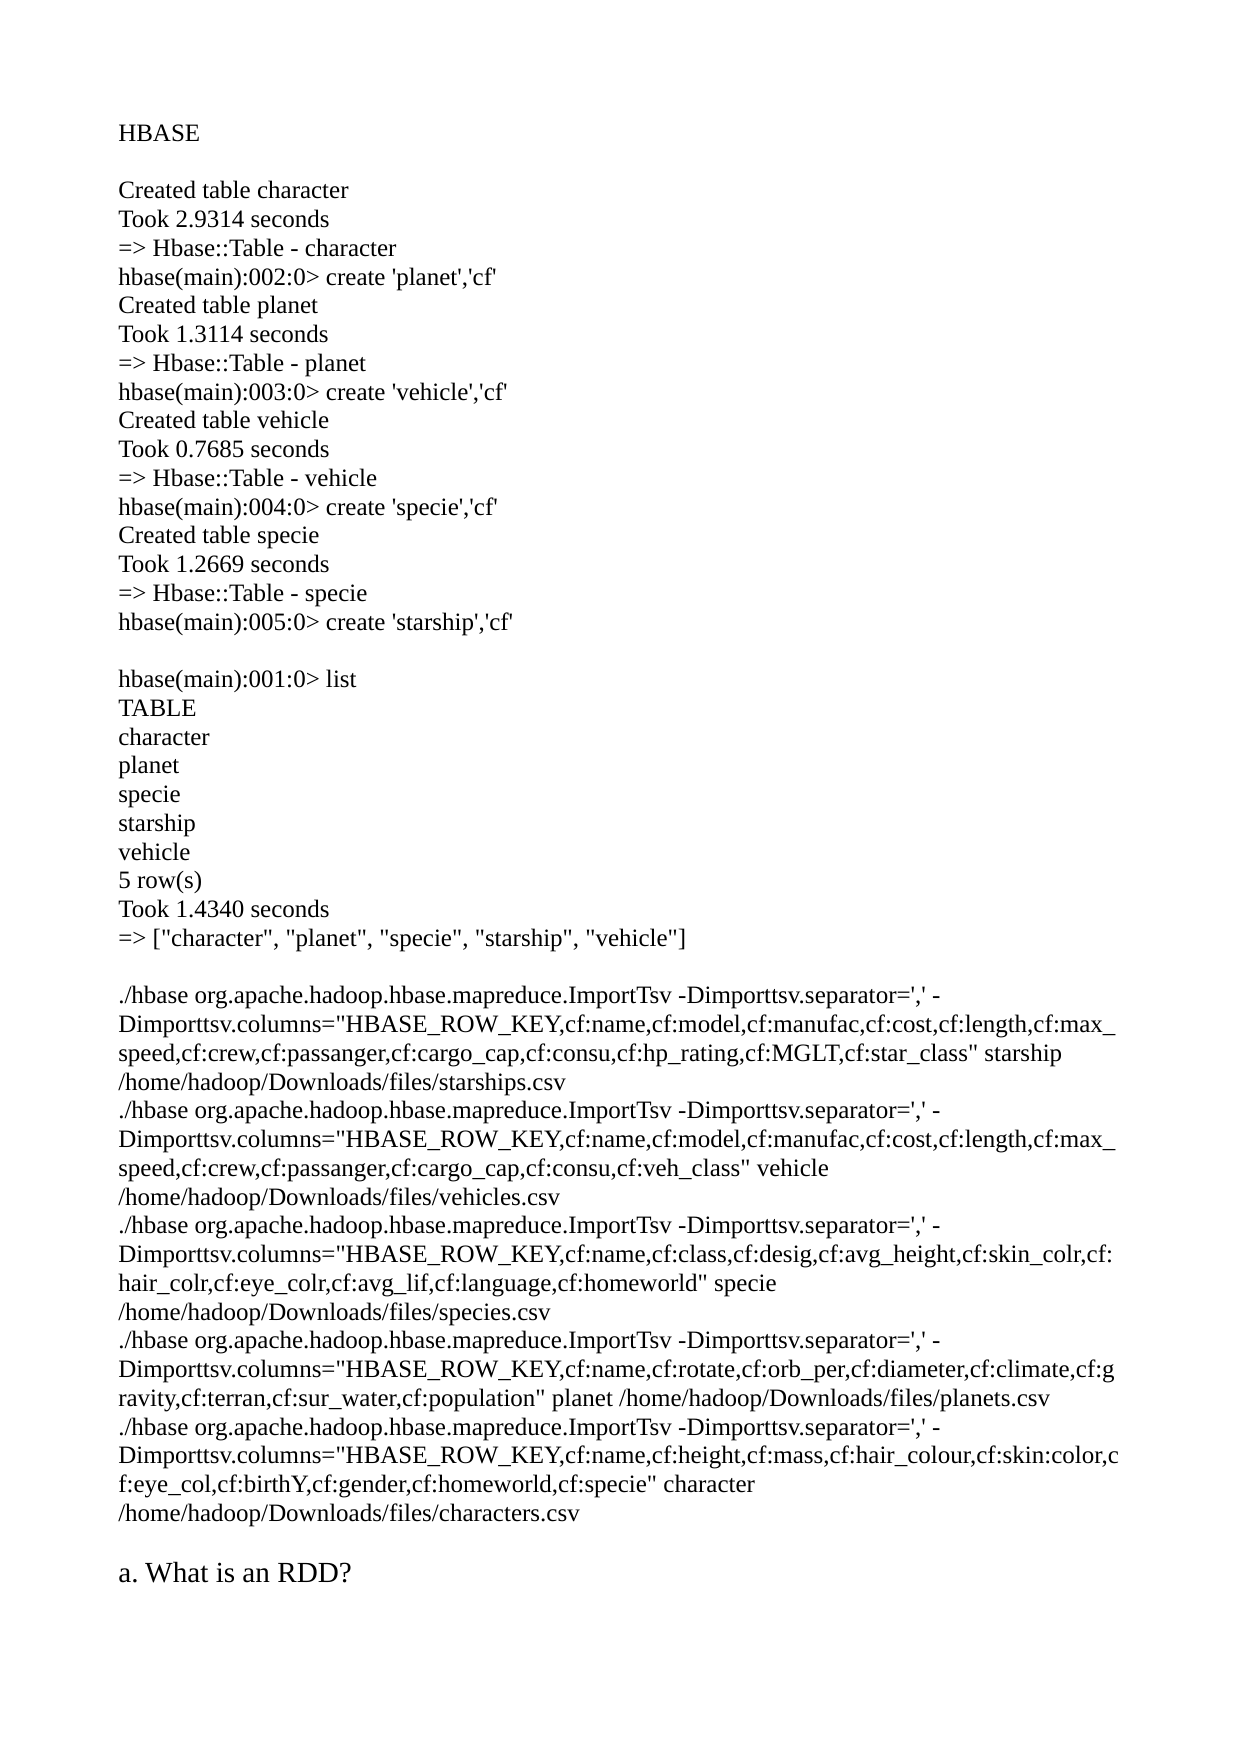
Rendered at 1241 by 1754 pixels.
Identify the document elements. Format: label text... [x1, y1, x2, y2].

text ./hbase org.apache.hadoop.hbase.mapreduce.ImportTsv -Dimporttsv.separator=',' -Dimporttsv.columns="HBASE_ROW_KEY,cf:name,cf:class,cf:desig,cf:avg_height,cf:skin_colr,cf:hair_colr,cf:eye_colr,cf:avg_lif,cf:language,cf:homeworld" specie /home/hadoop/Downloads/files/species.csv [118, 1211, 1122, 1326]
text Created table character [118, 176, 1122, 204]
text ./hbase org.apache.hadoop.hbase.mapreduce.ImportTsv -Dimporttsv.separator=',' -Dimporttsv.columns="HBASE_ROW_KEY,cf:name,cf:rotate,cf:orb_per,cf:diameter,cf:climate,cf:gravity,cf:terran,cf:sur_water,cf:population" planet /home/hadoop/Downloads/files/planets.csv [118, 1326, 1122, 1412]
text starship [118, 808, 1122, 837]
text hbase(main):002:0> create 'planet','cf' [118, 262, 1122, 291]
text Took 1.2669 seconds [118, 549, 1122, 578]
text specie [118, 779, 1122, 808]
text Took 1.4340 seconds [118, 894, 1122, 923]
text hbase(main):001:0> list [118, 664, 1122, 693]
text Took 0.7685 seconds [118, 434, 1122, 463]
text a. What is an RDD? [118, 1556, 1122, 1589]
text hbase(main):004:0> create 'specie','cf' [118, 492, 1122, 521]
text Created table specie [118, 521, 1122, 549]
text ./hbase org.apache.hadoop.hbase.mapreduce.ImportTsv -Dimporttsv.separator=',' -Dimporttsv.columns="HBASE_ROW_KEY,cf:name,cf:height,cf:mass,cf:hair_colour,cf:skin:color,cf:eye_col,cf:birthY,cf:gender,cf:homeworld,cf:specie" character /home/hadoop/Downloads/files/characters.csv [118, 1412, 1122, 1527]
text vehicle [118, 837, 1122, 866]
text => Hbase::Table - character [118, 233, 1122, 262]
text character [118, 722, 1122, 751]
text => ["character", "planet", "specie", "starship", "vehicle"] [118, 923, 1122, 952]
text HBASE [118, 118, 1122, 147]
text Took 1.3114 seconds [118, 319, 1122, 348]
text ./hbase org.apache.hadoop.hbase.mapreduce.ImportTsv -Dimporttsv.separator=',' -Dimporttsv.columns="HBASE_ROW_KEY,cf:name,cf:model,cf:manufac,cf:cost,cf:length,cf:max_speed,cf:crew,cf:passanger,cf:cargo_cap,cf:consu,cf:veh_class" vehicle /home/hadoop/Downloads/files/vehicles.csv [118, 1096, 1122, 1211]
text TABLE [118, 693, 1122, 722]
text Created table vehicle [118, 406, 1122, 434]
text => Hbase::Table - specie [118, 578, 1122, 607]
text planet [118, 751, 1122, 779]
text => Hbase::Table - vehicle [118, 463, 1122, 492]
text Took 2.9314 seconds [118, 204, 1122, 233]
text hbase(main):005:0> create 'starship','cf' [118, 607, 1122, 636]
text ./hbase org.apache.hadoop.hbase.mapreduce.ImportTsv -Dimporttsv.separator=',' -Dimporttsv.columns="HBASE_ROW_KEY,cf:name,cf:model,cf:manufac,cf:cost,cf:length,cf:max_speed,cf:crew,cf:passanger,cf:cargo_cap,cf:consu,cf:hp_rating,cf:MGLT,cf:star_class" starship /home/hadoop/Downloads/files/starships.csv [118, 981, 1122, 1096]
text => Hbase::Table - planet [118, 348, 1122, 377]
text Created table planet [118, 291, 1122, 319]
text 5 row(s) [118, 866, 1122, 894]
text hbase(main):003:0> create 'vehicle','cf' [118, 377, 1122, 406]
